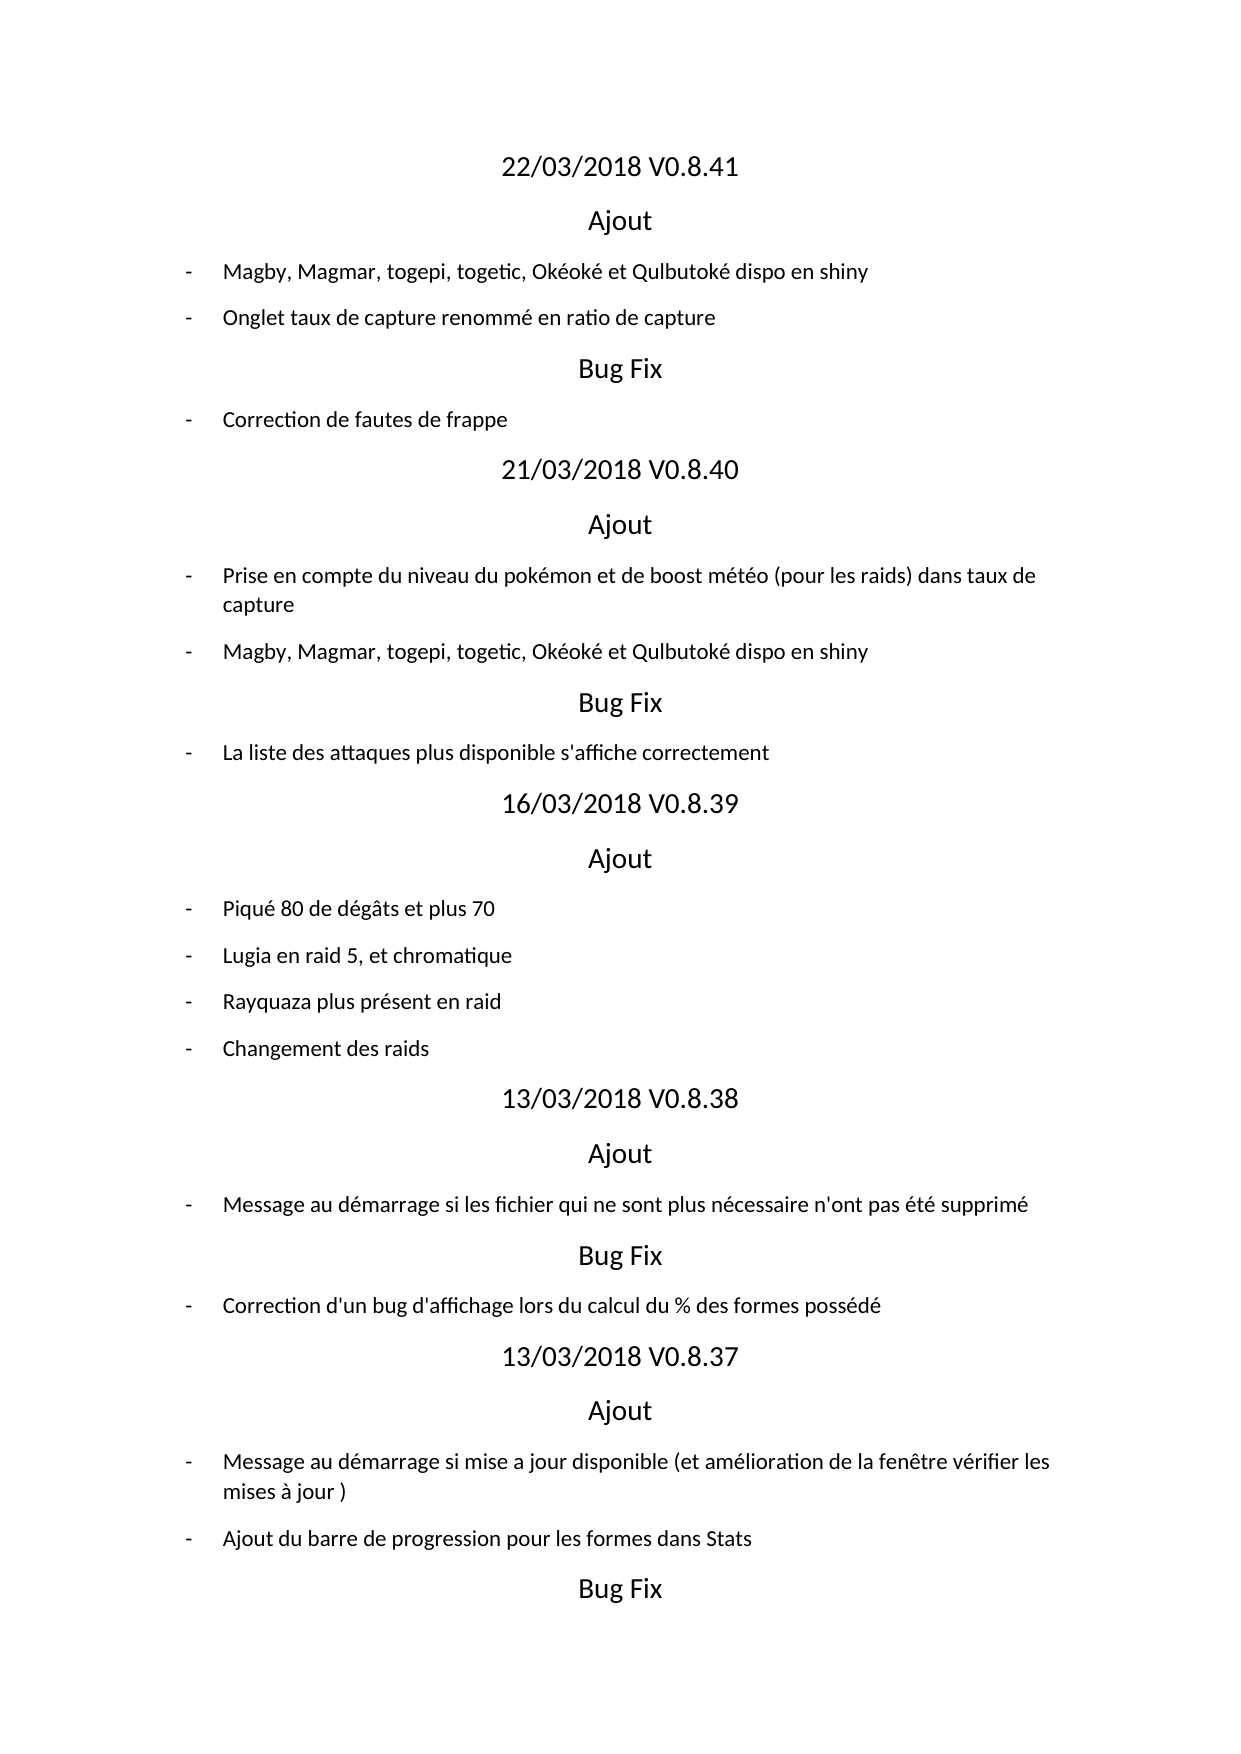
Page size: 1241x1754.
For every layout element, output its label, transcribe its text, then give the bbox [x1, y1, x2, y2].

list Bug Fix [148, 1570, 1093, 1606]
list Correction de fautes de frappe [185, 405, 1093, 433]
text 21/03/2018 V0.8.40 [148, 451, 1093, 487]
list Correction d'un bug d'affichage lors du calcul du % des formes possédé [185, 1291, 1093, 1319]
list Bug Fix [148, 350, 1093, 386]
list Changement des raids [185, 1034, 1093, 1062]
text Ajout [148, 506, 1093, 542]
text 13/03/2018 V0.8.37 [148, 1338, 1093, 1373]
list La liste des attaques plus disponible s'affiche correctement [185, 738, 1093, 766]
list Piqué 80 de dégâts et plus 70 [185, 894, 1093, 922]
list Bug Fix [148, 684, 1093, 719]
text Ajout [148, 1135, 1093, 1171]
list Onglet taux de capture renommé en ratio de capture [185, 303, 1093, 332]
list Bug Fix [148, 1237, 1093, 1272]
text 16/03/2018 V0.8.39 [148, 785, 1093, 821]
text Ajout [148, 1392, 1093, 1428]
list Prise en compte du niveau du pokémon et de boost météo (pour les raids) dans taux de capture [185, 561, 1093, 619]
text 22/03/2018 V0.8.41 [148, 148, 1093, 183]
text Ajout [148, 840, 1093, 875]
list Ajout du barre de progression pour les formes dans Stats [185, 1524, 1093, 1552]
text Ajout [148, 202, 1093, 238]
list Rayquaza plus présent en raid [185, 987, 1093, 1016]
list Magby, Magmar, togepi, togetic, Okéoké et Qulbutoké dispo en shiny [185, 637, 1093, 665]
list Message au démarrage si mise a jour disponible (et amélioration de la fenêtre vérifier les mises à jour ) [185, 1447, 1093, 1505]
list Magby, Magmar, togepi, togetic, Okéoké et Qulbutoké dispo en shiny [185, 257, 1093, 285]
list Message au démarrage si les fichier qui ne sont plus nécessaire n'ont pas été supprimé [185, 1190, 1093, 1218]
text 13/03/2018 V0.8.38 [148, 1081, 1093, 1116]
list Lugia en raid 5, et chromatique [185, 941, 1093, 969]
